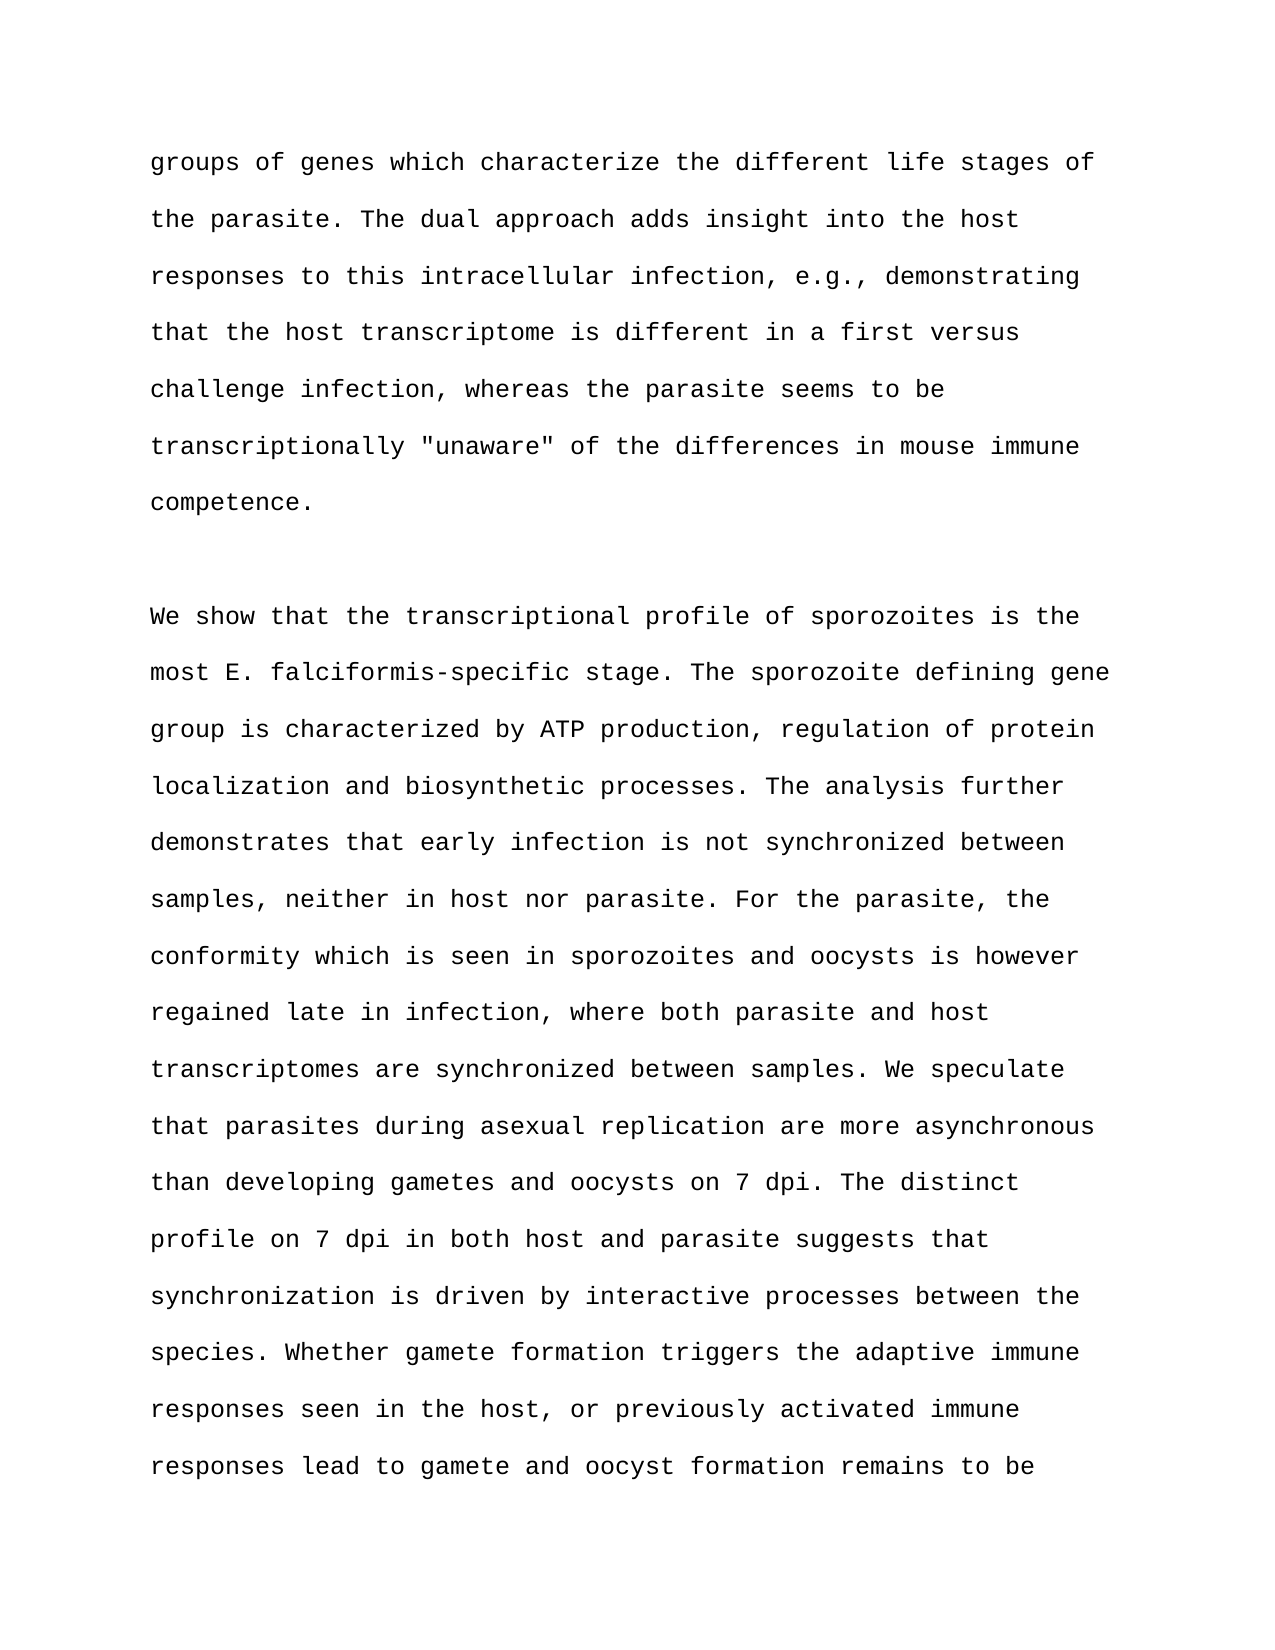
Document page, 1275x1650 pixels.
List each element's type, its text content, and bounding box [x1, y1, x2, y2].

text We show that the transcriptional profile of sporozoites is the most E. falciformis-specific stage. The sporozoite defining gene group is characterized by ATP production, regulation of protein localization and biosynthetic processes. The analysis further demonstrates that early infection is not synchronized between samples, neither in host nor parasite. For the parasite, the conformity which is seen in sporozoites and oocysts is however regained late in infection, where both parasite and host transcriptomes are synchronized between samples. We speculate that parasites during asexual replication are more asynchronous than developing gametes and oocysts on 7 dpi. The distinct profile on 7 dpi in both host and parasite suggests that synchronization is driven by interactive processes between the species. Whether gamete formation triggers the adaptive immune responses seen in the host, or previously activated immune responses lead to gamete and oocyst formation remains to be [150, 603, 1125, 1482]
text groups of genes which characterize the different life stages of the parasite. The dual approach adds insight into the host responses to this intracellular infection, e.g., demonstrating that the host transcriptome is different in a first versus challenge infection, whereas the parasite seems to be transcriptionally "unaware" of the differences in mouse immune competence. [150, 150, 1125, 518]
